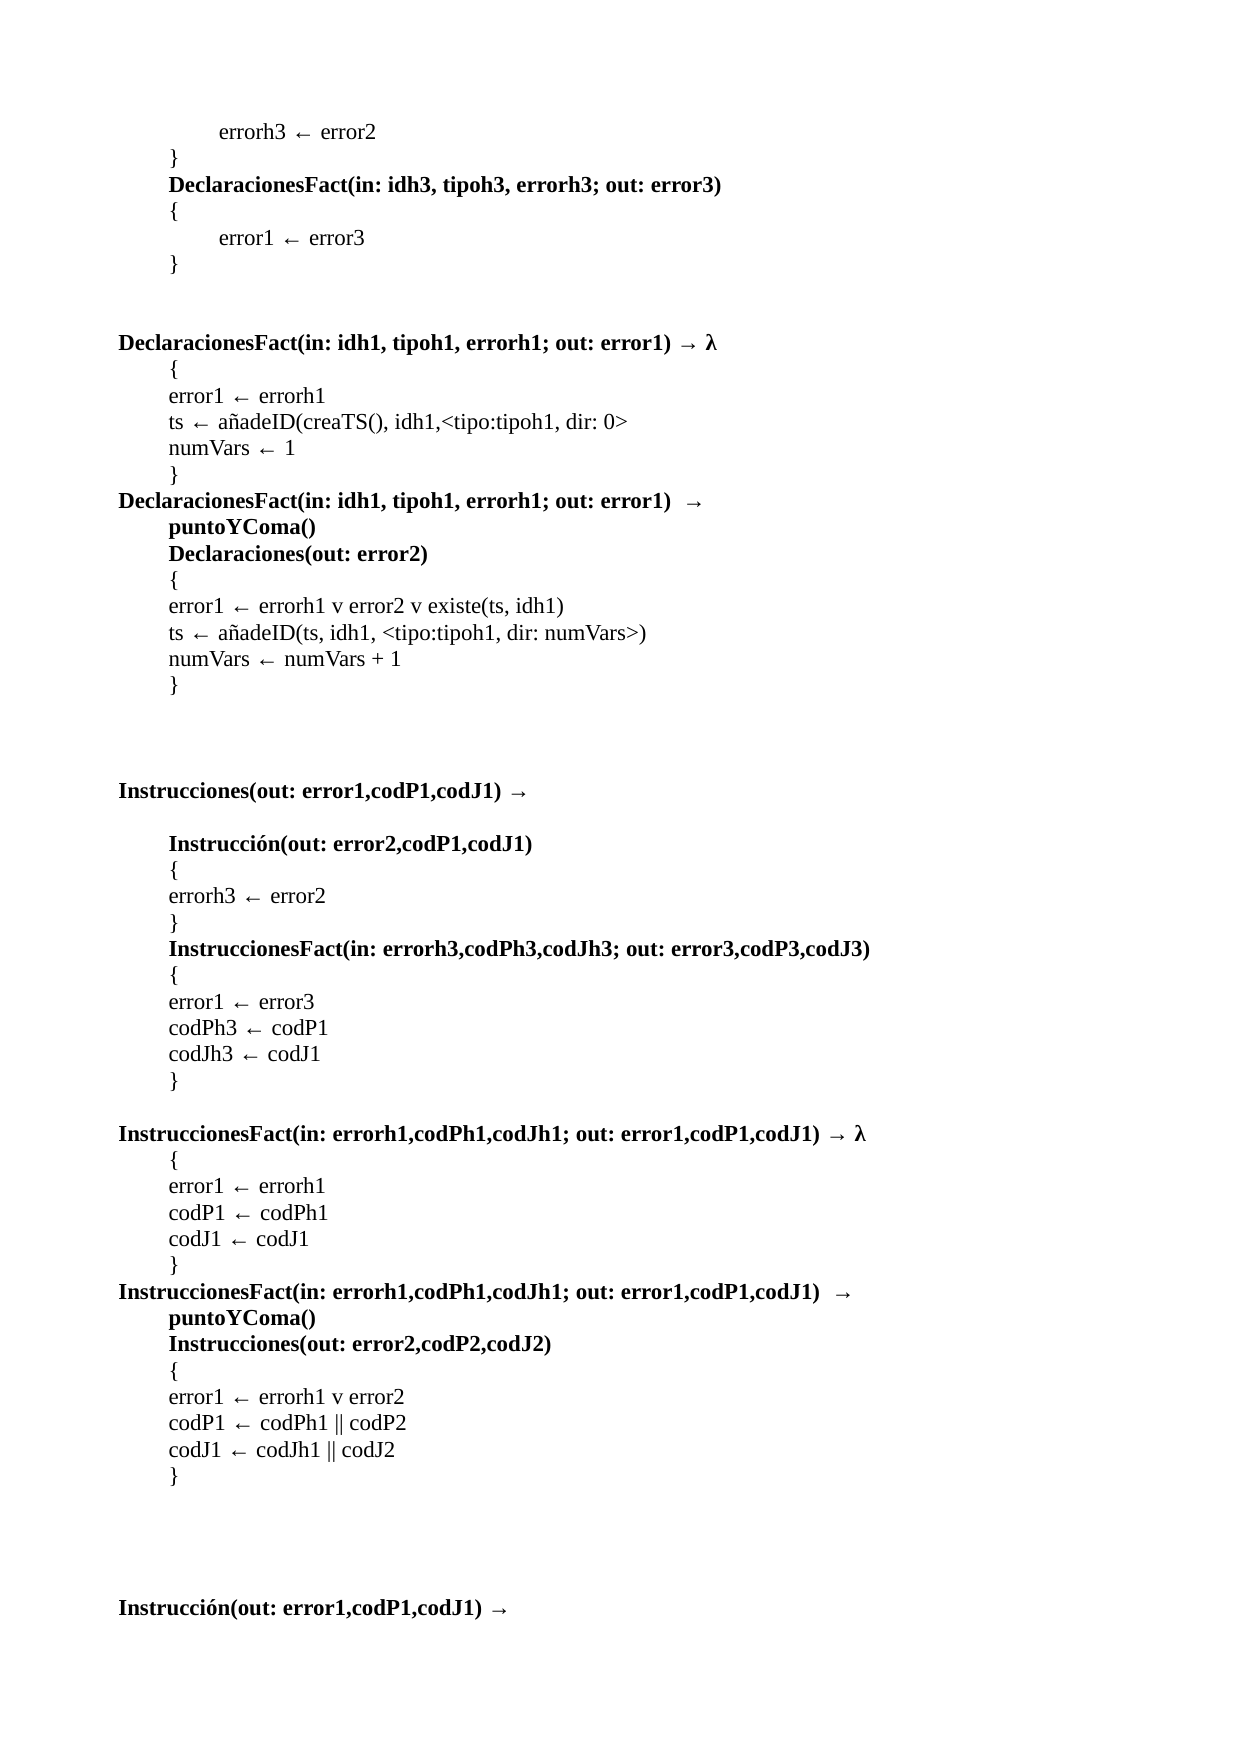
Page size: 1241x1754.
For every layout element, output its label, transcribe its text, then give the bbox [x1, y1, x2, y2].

text InstruccionesFact(in: errorh1,codPh1,codJh1; out: error1,codP1,codJ1) → [118, 1278, 1122, 1304]
text codPh3 ← codP1 [118, 1014, 1122, 1041]
text error1 ← error3 [118, 223, 1122, 250]
text { [118, 1146, 1122, 1172]
text } [118, 909, 1122, 935]
text { [118, 1357, 1122, 1383]
text codJ1 ← codJ1 [118, 1225, 1122, 1251]
text } [118, 144, 1122, 171]
text Instrucciones(out: error1,codP1,codJ1) → [118, 777, 1122, 803]
text codP1 ← codPh1 || codP2 [118, 1409, 1122, 1436]
text } [118, 1251, 1122, 1278]
text Instrucción(out: error2,codP1,codJ1) [118, 830, 1122, 856]
text } [118, 250, 1122, 276]
text numVars ← 1 [118, 434, 1122, 461]
text codJ1 ← codJh1 || codJ2 [118, 1436, 1122, 1462]
text { [118, 961, 1122, 988]
text Instrucción(out: error1,codP1,codJ1) → [118, 1594, 1122, 1620]
text error1 ← error3 [118, 988, 1122, 1014]
text { [118, 355, 1122, 382]
text codP1 ← codPh1 [118, 1199, 1122, 1225]
text { [118, 566, 1122, 592]
text { [118, 856, 1122, 882]
text Declaraciones(out: error2) [118, 540, 1122, 566]
text ts ← añadeID(creaTS(), idh1,<tipo:tipoh1, dir: 0> [118, 408, 1122, 434]
text numVars ← numVars + 1 [118, 645, 1122, 672]
text error1 ← errorh1 v error2 [118, 1383, 1122, 1409]
text errorh3 ← error2 [118, 118, 1122, 144]
text errorh3 ← error2 [118, 882, 1122, 909]
text InstruccionesFact(in: errorh1,codPh1,codJh1; out: error1,codP1,codJ1) → λ [118, 1119, 1122, 1146]
text puntoYComa() [118, 1304, 1122, 1330]
text error1 ← errorh1 [118, 382, 1122, 408]
text error1 ← errorh1 [118, 1172, 1122, 1199]
text DeclaracionesFact(in: idh3, tipoh3, errorh3; out: error3) [118, 171, 1122, 197]
text InstruccionesFact(in: errorh3,codPh3,codJh3; out: error3,codP3,codJ3) [118, 935, 1122, 961]
text Instrucciones(out: error2,codP2,codJ2) [118, 1330, 1122, 1357]
text { [118, 197, 1122, 223]
text puntoYComa() [118, 513, 1122, 540]
text ts ← añadeID(ts, idh1, <tipo:tipoh1, dir: numVars>) [118, 619, 1122, 645]
text } [118, 461, 1122, 487]
text } [118, 672, 1122, 698]
text codJh3 ← codJ1 [118, 1041, 1122, 1067]
text DeclaracionesFact(in: idh1, tipoh1, errorh1; out: error1) → [118, 487, 1122, 513]
text error1 ← errorh1 v error2 v existe(ts, idh1) [118, 592, 1122, 619]
text } [118, 1067, 1122, 1093]
text } [118, 1462, 1122, 1488]
text DeclaracionesFact(in: idh1, tipoh1, errorh1; out: error1) → λ [118, 329, 1122, 355]
